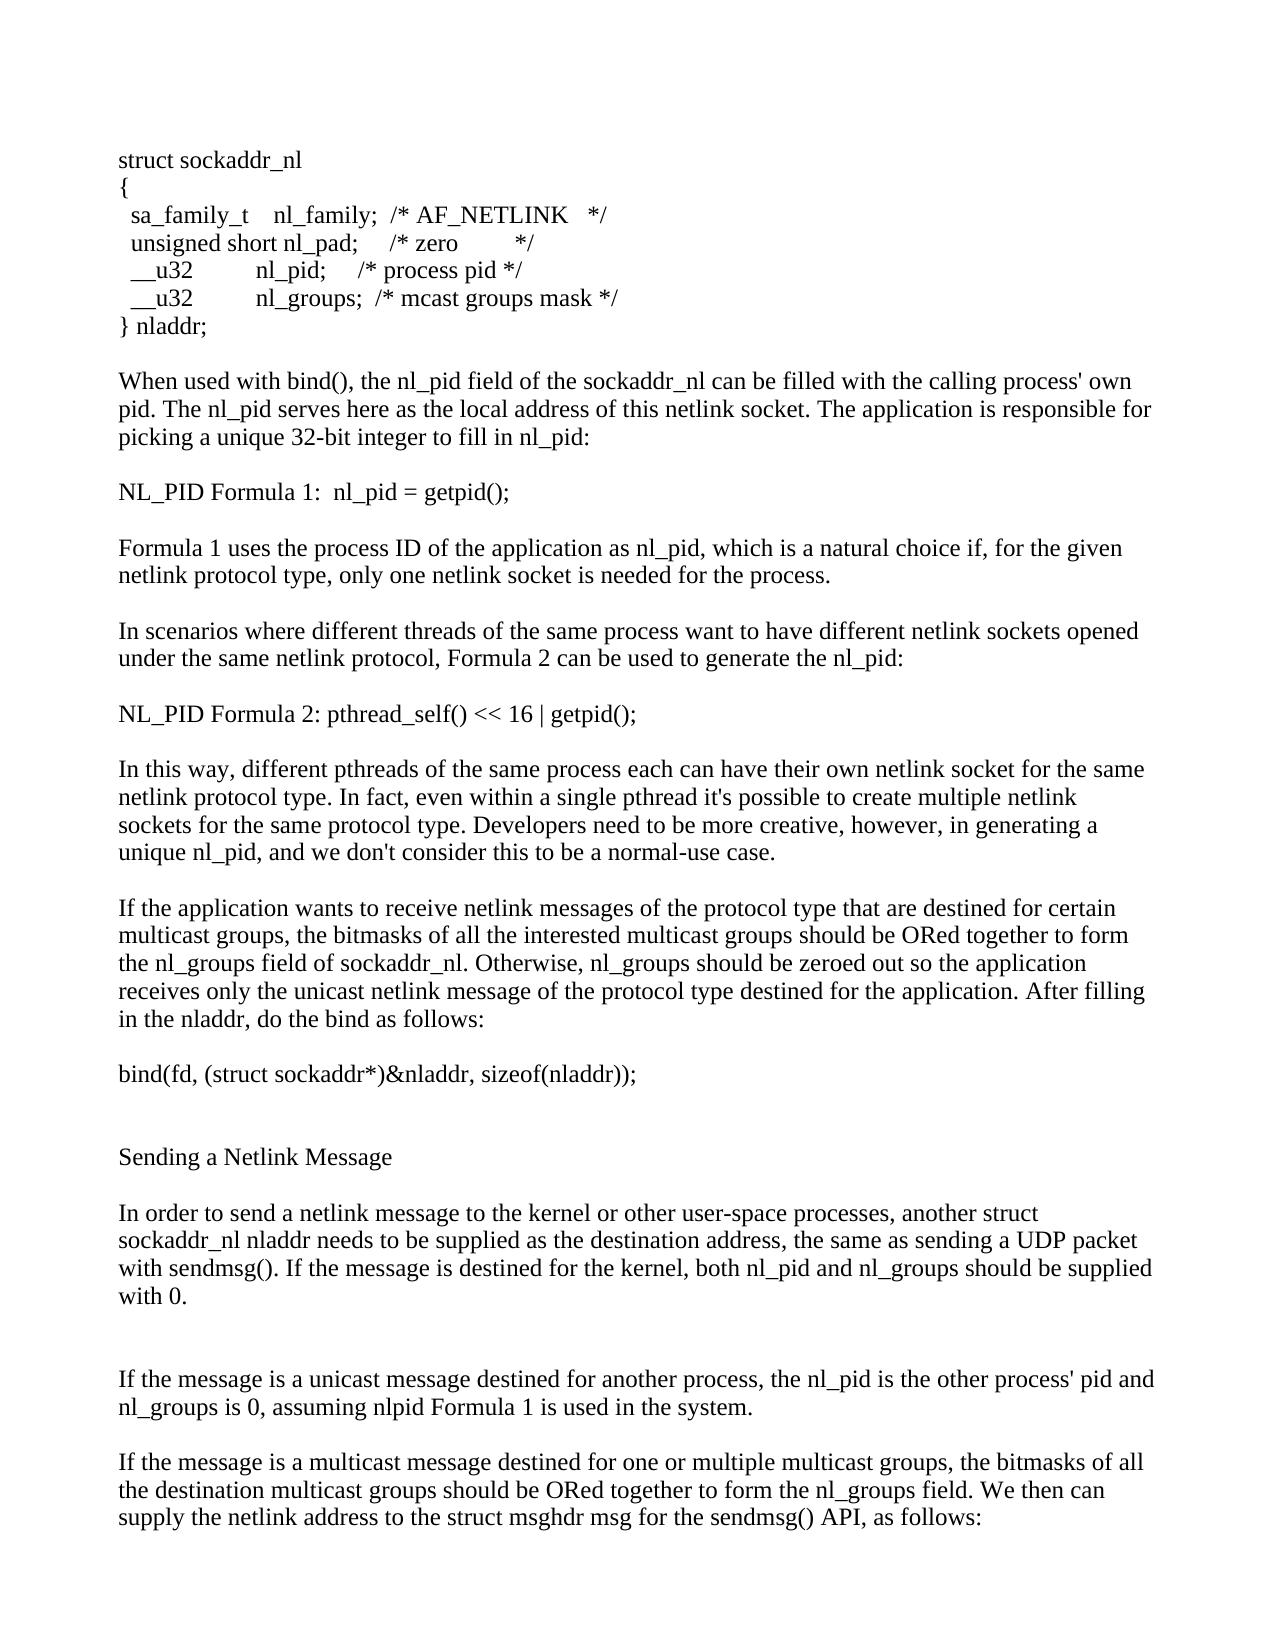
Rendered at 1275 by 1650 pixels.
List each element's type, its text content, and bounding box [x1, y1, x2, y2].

text __u32 nl_pid; /* process pid */ [118, 257, 1157, 284]
text When used with bind(), the nl_pid field of the sockaddr_nl can be filled with the calling process' own pid. The nl_pid serves here as the local address of this netlink socket. The application is responsible for picking a unique 32-bit integer to fill in nl_pid: [118, 367, 1157, 451]
text Formula 1 uses the process ID of the application as nl_pid, which is a natural choice if, for the given netlink protocol type, only one netlink socket is needed for the process. [118, 534, 1157, 589]
text } nladdr; [118, 312, 1157, 340]
text NL_PID Formula 1: nl_pid = getpid(); [118, 478, 1157, 506]
text Sending a Netlink Message [118, 1143, 1157, 1171]
text If the message is a unicast message destined for another process, the nl_pid is the other process' pid and nl_groups is 0, assuming nlpid Formula 1 is used in the system. [118, 1365, 1157, 1420]
text If the message is a multicast message destined for one or multiple multicast groups, the bitmasks of all the destination multicast groups should be ORed together to form the nl_groups field. We then can supply the netlink address to the struct msghdr msg for the sendmsg() API, as follows: [118, 1448, 1157, 1531]
text struct sockaddr_nl [118, 146, 1157, 173]
text bind(fd, (struct sockaddr*)&nladdr, sizeof(nladdr)); [118, 1060, 1157, 1088]
text In order to send a netlink message to the kernel or other user-space processes, another struct sockaddr_nl nladdr needs to be supplied as the destination address, the same as sending a UDP packet with sendmsg(). If the message is destined for the kernel, both nl_pid and nl_groups should be supplied with 0. [118, 1199, 1157, 1309]
text { [118, 173, 1157, 201]
text __u32 nl_groups; /* mcast groups mask */ [118, 284, 1157, 312]
text NL_PID Formula 2: pthread_self() << 16 | getpid(); [118, 700, 1157, 728]
text In scenarios where different threads of the same process want to have different netlink sockets opened under the same netlink protocol, Formula 2 can be used to generate the nl_pid: [118, 617, 1157, 672]
text sa_family_t nl_family; /* AF_NETLINK */ [118, 201, 1157, 229]
text If the application wants to receive netlink messages of the protocol type that are destined for certain multicast groups, the bitmasks of all the interested multicast groups should be ORed together to form the nl_groups field of sockaddr_nl. Otherwise, nl_groups should be zeroed out so the application receives only the unicast netlink message of the protocol type destined for the application. After filling in the nladdr, do the bind as follows: [118, 894, 1157, 1032]
text In this way, different pthreads of the same process each can have their own netlink socket for the same netlink protocol type. In fact, even within a single pthread it's possible to create multiple netlink sockets for the same protocol type. Developers need to be more creative, however, in generating a unique nl_pid, and we don't consider this to be a normal-use case. [118, 755, 1157, 866]
text unsigned short nl_pad; /* zero */ [118, 229, 1157, 257]
